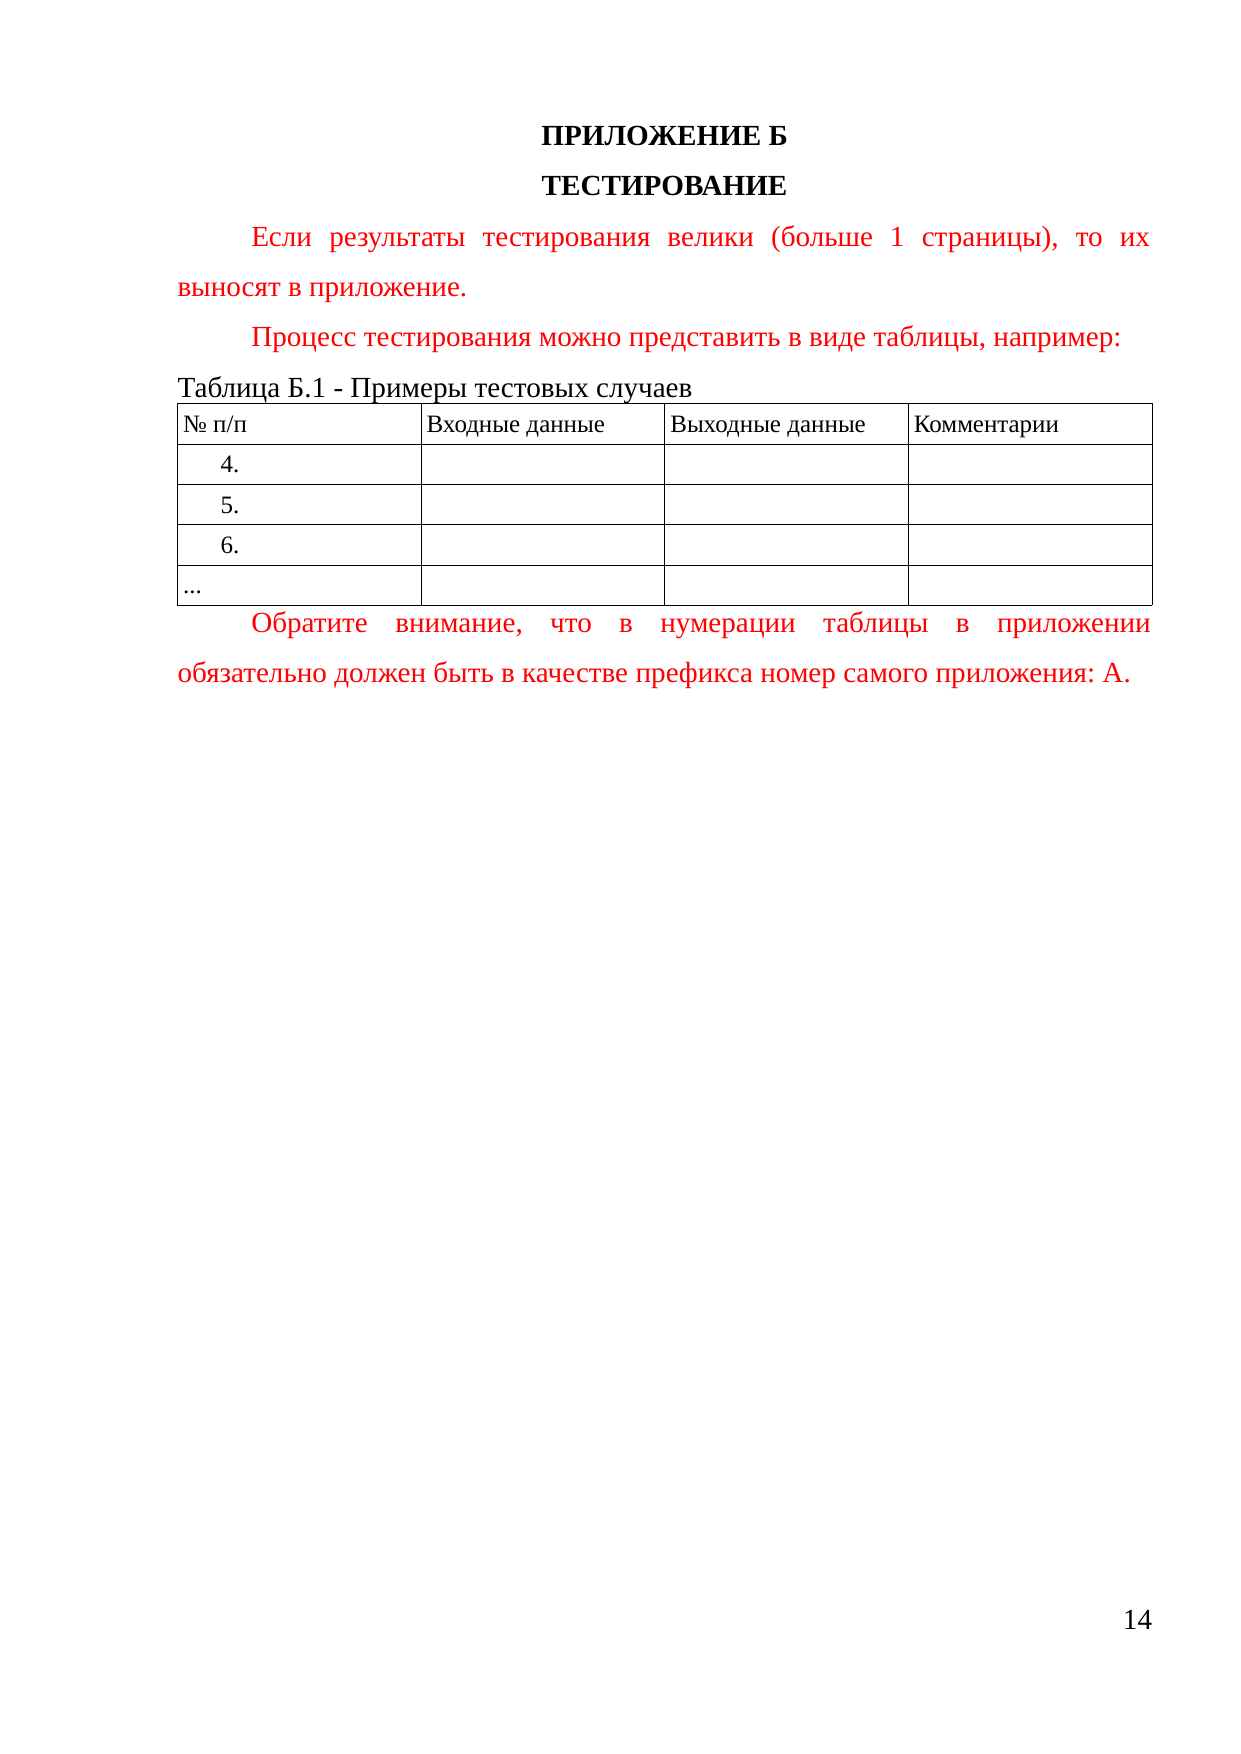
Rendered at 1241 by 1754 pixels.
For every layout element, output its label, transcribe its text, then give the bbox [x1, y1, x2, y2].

table_header № п/п [178, 404, 421, 443]
table_cell [178, 445, 421, 484]
table_cell [422, 445, 664, 484]
table_cell [909, 525, 1152, 564]
table_header Выходные данные [665, 404, 908, 443]
table_cell [178, 525, 421, 564]
table_cell [909, 485, 1152, 524]
table_cell [665, 485, 908, 524]
table_cell [665, 525, 908, 564]
table_cell [665, 445, 908, 484]
table_cell [665, 566, 908, 605]
text Таблица Б.1 - Примеры тестовых случаев [177, 370, 1152, 403]
text Обратите внимание, что в нумерации таблицы в приложении обязательно должен быть в качестве префикса номер самого приложения: А. [177, 606, 1152, 689]
table_cell [909, 566, 1152, 605]
table_cell [178, 485, 421, 524]
table_cell [422, 566, 664, 605]
table_header Входные данные [422, 404, 664, 443]
table_header Комментарии [909, 404, 1152, 443]
text Если результаты тестирования велики (больше 1 страницы), то их выносят в приложение. [177, 219, 1152, 303]
table_cell ... [178, 566, 421, 605]
subtitle Приложение Б Тестирование [177, 118, 1152, 202]
table_cell [909, 445, 1152, 484]
table_cell [422, 525, 664, 564]
text Процесс тестирования можно представить в виде таблицы, например: [177, 319, 1152, 353]
table_cell [422, 485, 664, 524]
